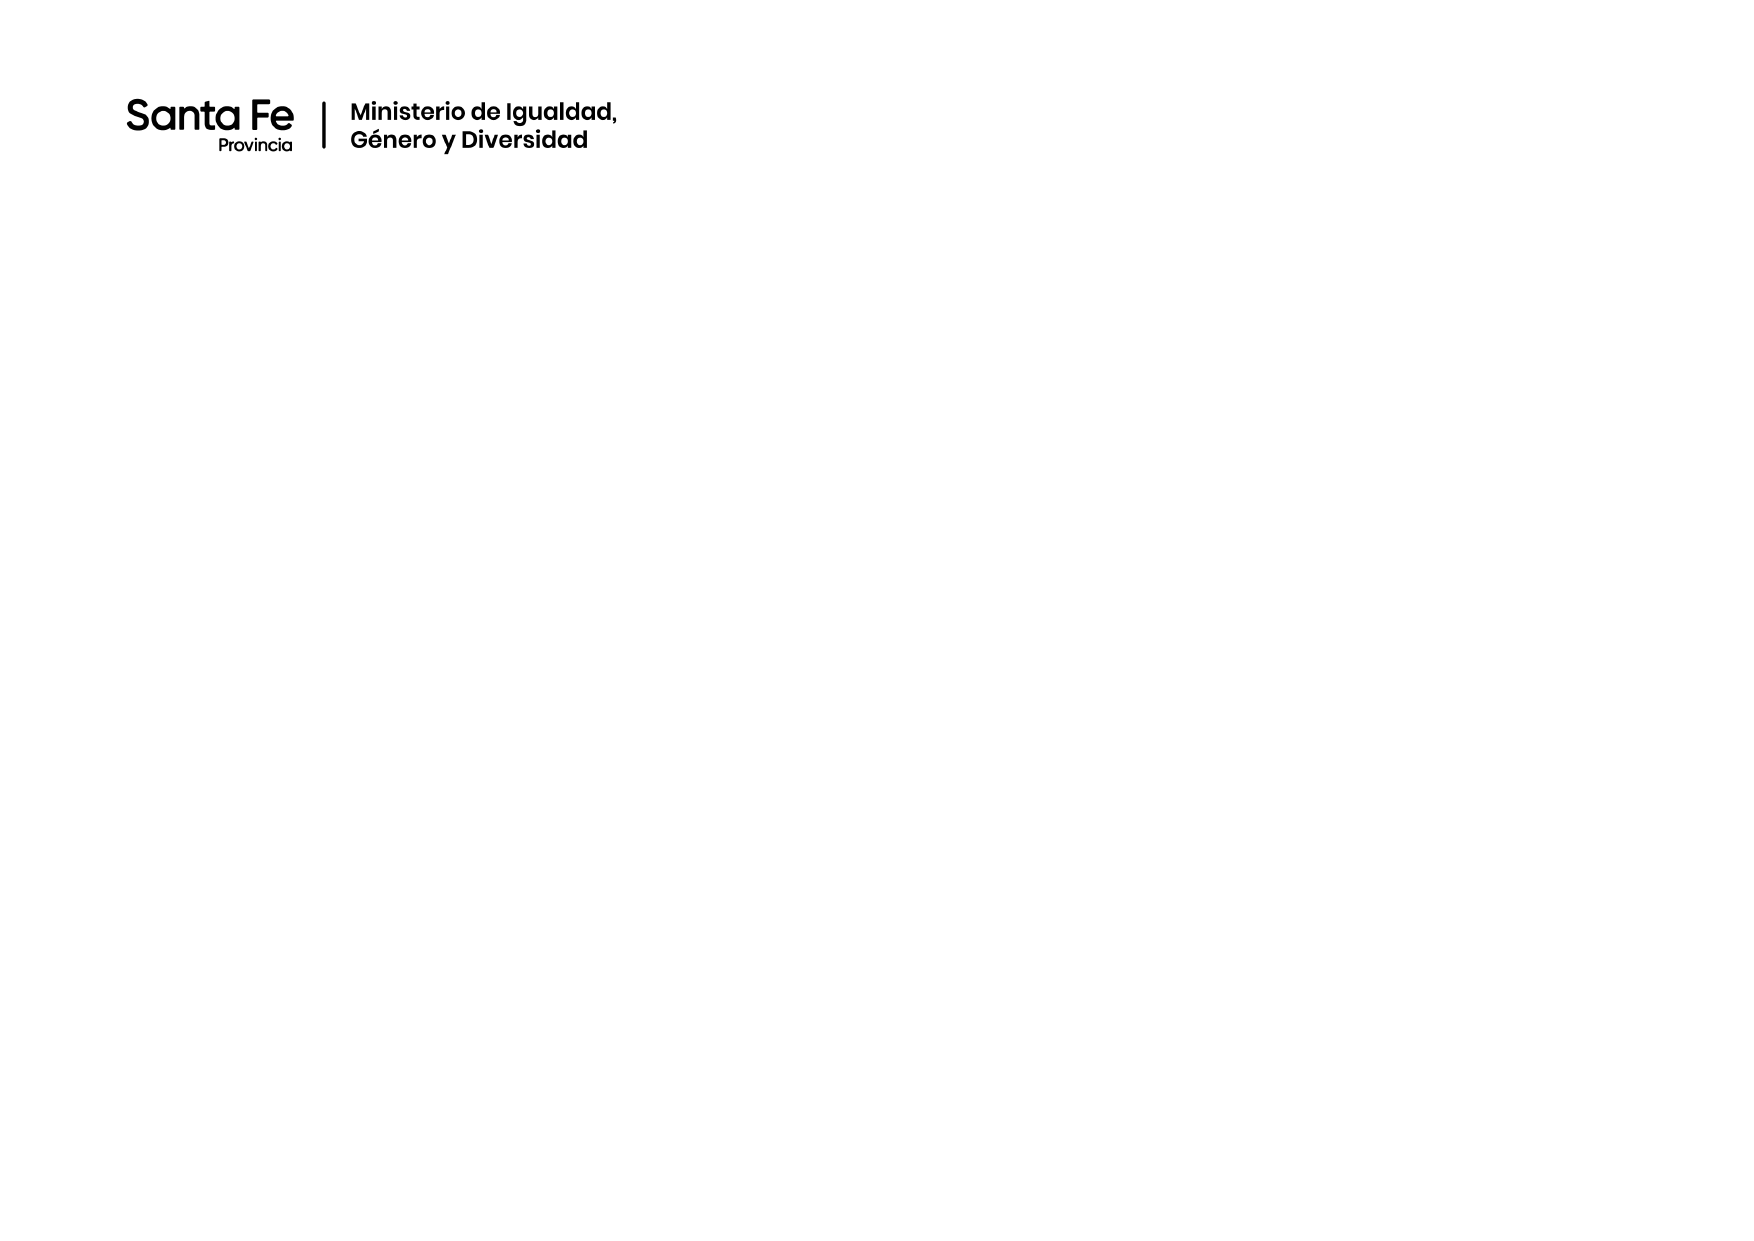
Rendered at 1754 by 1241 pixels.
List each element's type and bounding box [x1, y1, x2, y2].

picture [102, 79, 651, 165]
